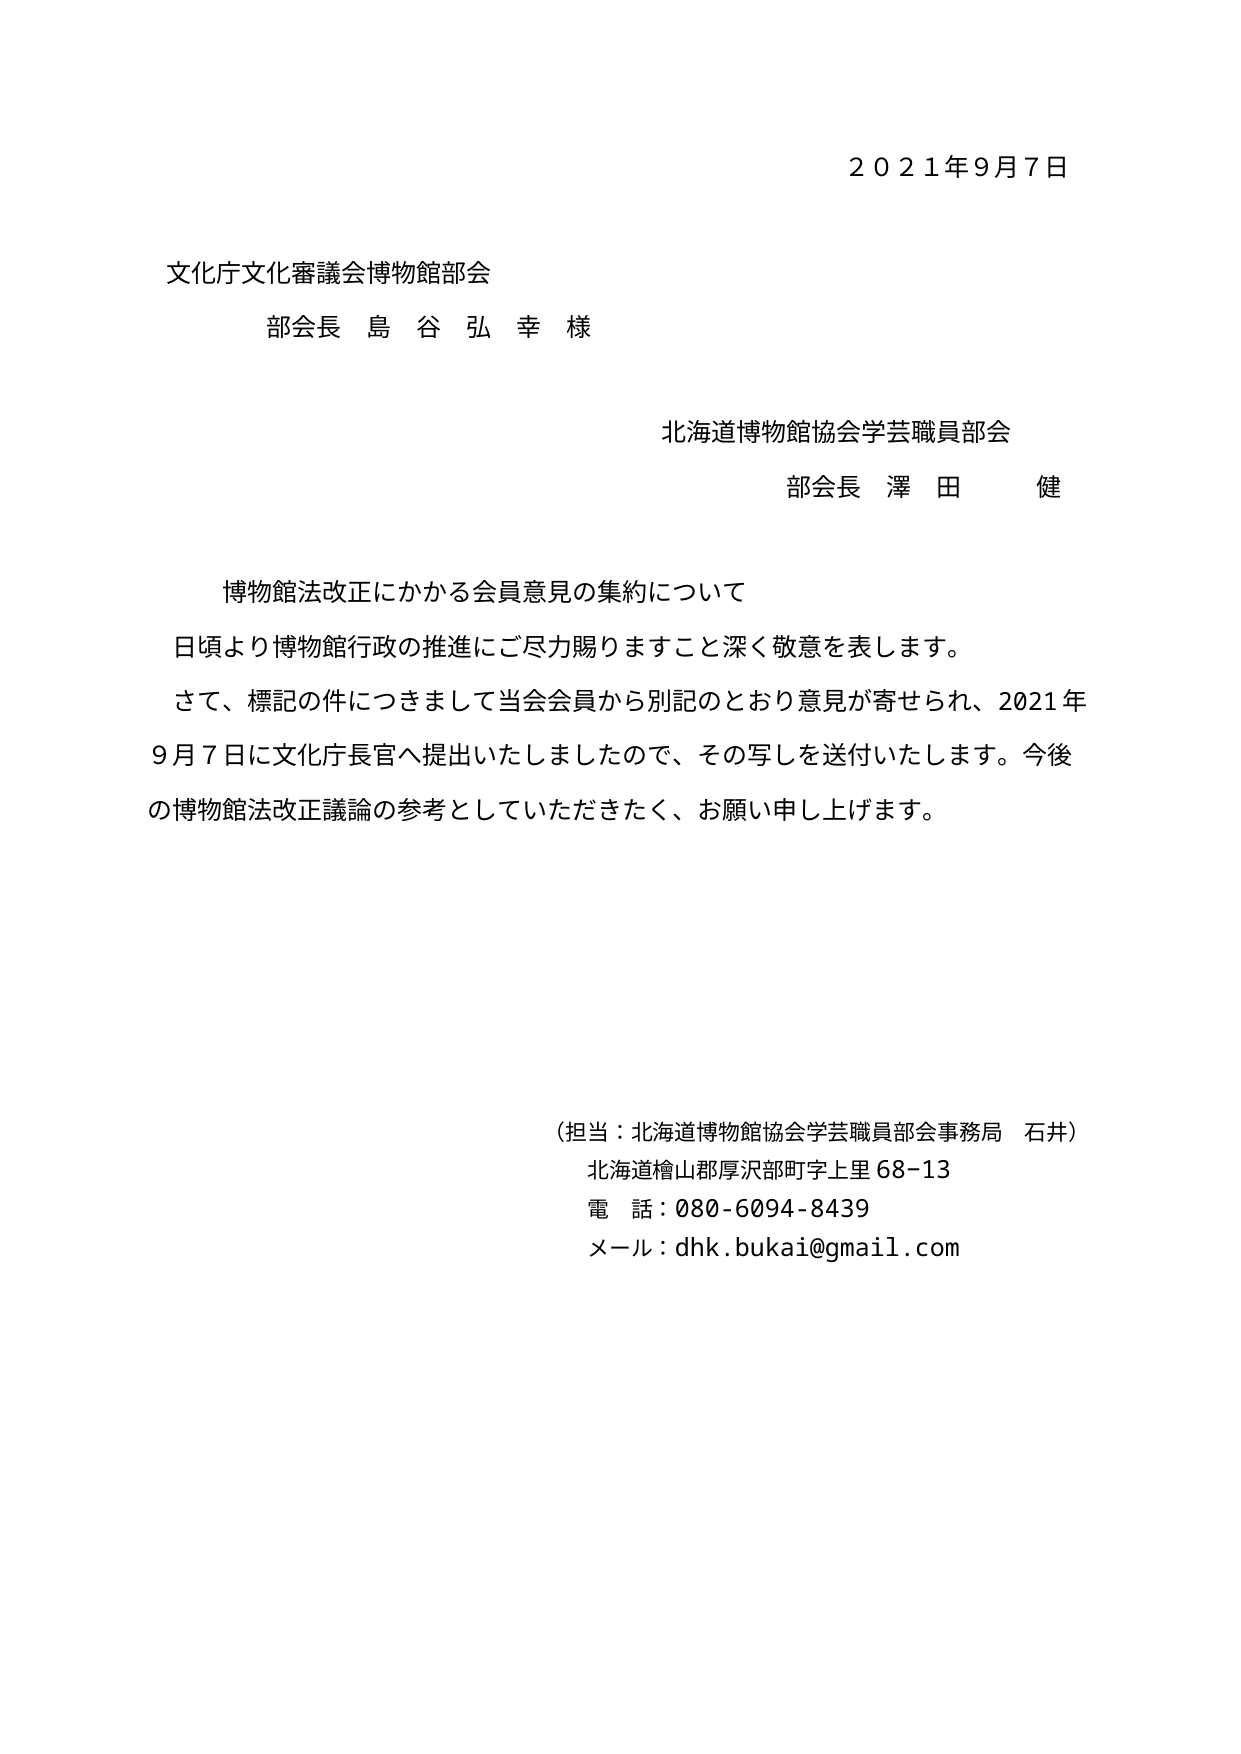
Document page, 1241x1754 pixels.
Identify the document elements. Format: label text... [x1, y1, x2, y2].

text さて、標記の件につきまして当会会員から別記のとおり意見が寄せられ、2021年９月７日に文化庁長官へ提出いたしましたので、その写しを送付いたします。今後の博物館法改正議論の参考としていただきたく、お願い申し上げます。 [148, 681, 1093, 826]
text 部会長 澤 田 健 [661, 467, 1069, 503]
text 北海道博物館協会学芸職員部会 [661, 413, 1069, 449]
text 電 話：080-6094-8439 [543, 1191, 1093, 1225]
text （担当：北海道博物館協会学芸職員部会事務局 石井） [543, 1115, 1093, 1147]
text 北海道檜山郡厚沢部町字上里68−13 [543, 1151, 1093, 1186]
text メール：dhk.bukai@gmail.com [543, 1230, 1093, 1264]
text 部会長 島 谷 弘 幸 様 [166, 307, 1093, 344]
text 日頃より博物館行政の推進にご尽力賜りますこと深く敬意を表します。 [148, 627, 1093, 663]
text ２０２１年９月７日 [148, 148, 1069, 184]
text 文化庁文化審議会博物館部会 [166, 253, 1093, 289]
text 博物館法改正にかかる会員意見の集約について [148, 573, 1013, 609]
